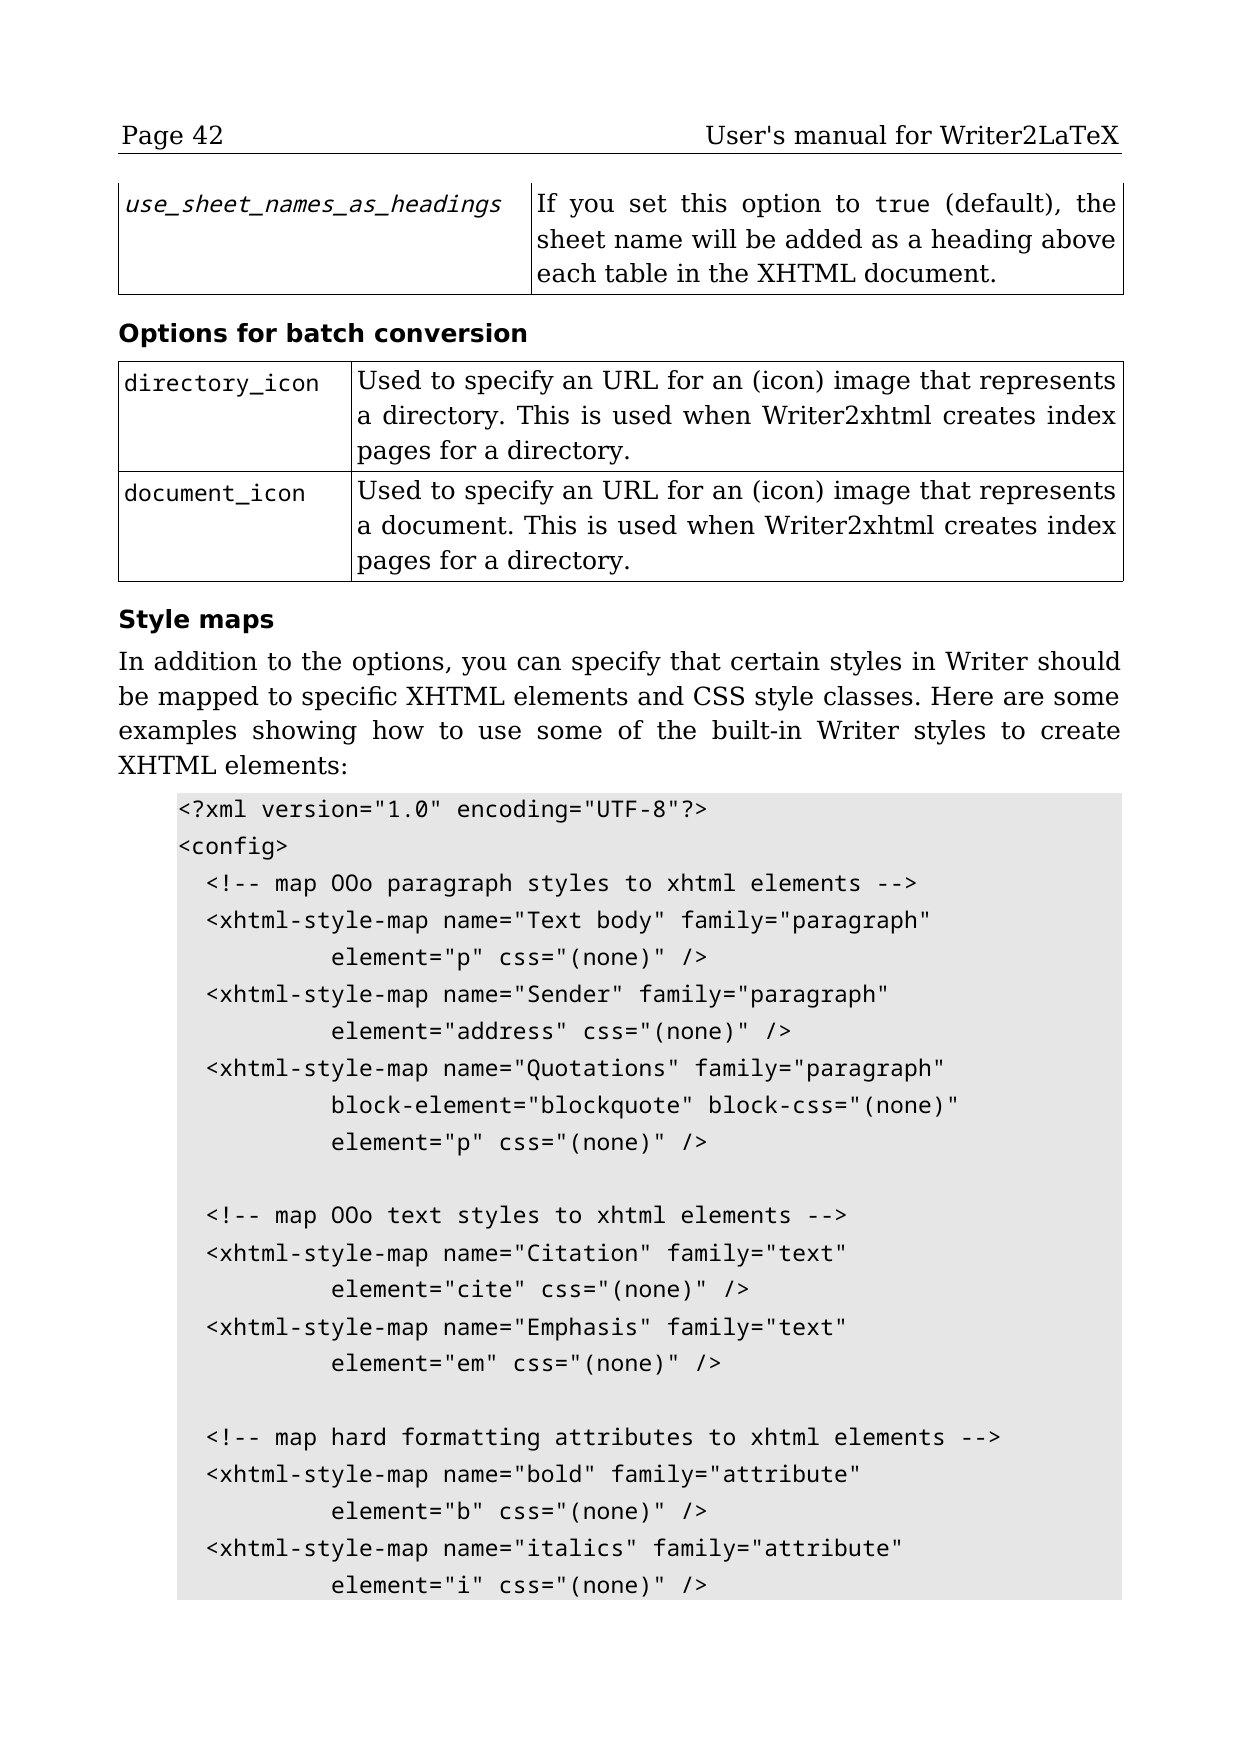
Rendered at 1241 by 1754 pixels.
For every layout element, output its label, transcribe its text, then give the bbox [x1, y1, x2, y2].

text <xhtml-style-map name="Citation" family="text" [177, 1236, 1122, 1267]
text element="i" css="(none)" /> [177, 1569, 1122, 1600]
text element="p" css="(none)" /> [177, 941, 1122, 972]
table_cell use_sheet_names_as_headings [119, 183, 531, 294]
text <!-- map OOo paragraph styles to xhtml elements --> [177, 867, 1122, 898]
text In addition to the options, you can specify that certain styles in Writer should be mapped to specific XHTML elements and CSS style classes. Here are some examples showing how to use some of the built-in Writer styles to create XHTML elements: [118, 647, 1122, 780]
text <xhtml-style-map name="Sender" family="paragraph" [177, 978, 1122, 1009]
text <xhtml-style-map name="Text body" family="paragraph" [177, 904, 1122, 935]
table_cell document_icon [119, 472, 351, 581]
text <xhtml-style-map name="italics" family="attribute" [177, 1532, 1122, 1563]
table_header Used to specify an URL for an (icon) image that represents a directory. This is used when Writer2xhtml creates index pages for a directory. [352, 362, 1123, 471]
text <xhtml-style-map name="Quotations" family="paragraph" [177, 1052, 1122, 1083]
text element="p" css="(none)" /> [177, 1126, 1122, 1157]
text <!-- map OOo text styles to xhtml elements --> [177, 1199, 1122, 1231]
text block-element="blockquote" block-css="(none)" [177, 1088, 1122, 1119]
text <xhtml-style-map name="Emphasis" family="text" [177, 1310, 1122, 1341]
subtitle Options for batch conversion [118, 319, 1122, 348]
subtitle Style maps [118, 606, 1122, 635]
table_cell Used to specify an URL for an (icon) image that represents a document. This is used when Writer2xhtml creates index pages for a directory. [352, 472, 1123, 581]
text element="cite" css="(none)" /> [177, 1273, 1122, 1304]
table_header directory_icon [119, 362, 351, 471]
table_cell If you set this option to true (default), the sheet name will be added as a heading above each table in the XHTML document. [532, 183, 1123, 294]
text element="address" css="(none)" /> [177, 1014, 1122, 1046]
text <config> [177, 830, 1122, 861]
text element="b" css="(none)" /> [177, 1495, 1122, 1526]
text <?xml version="1.0" encoding="UTF-8"?> [177, 793, 1122, 824]
text <xhtml-style-map name="bold" family="attribute" [177, 1458, 1122, 1489]
text element="em" css="(none)" /> [177, 1347, 1122, 1378]
text <!-- map hard formatting attributes to xhtml elements --> [177, 1421, 1122, 1452]
